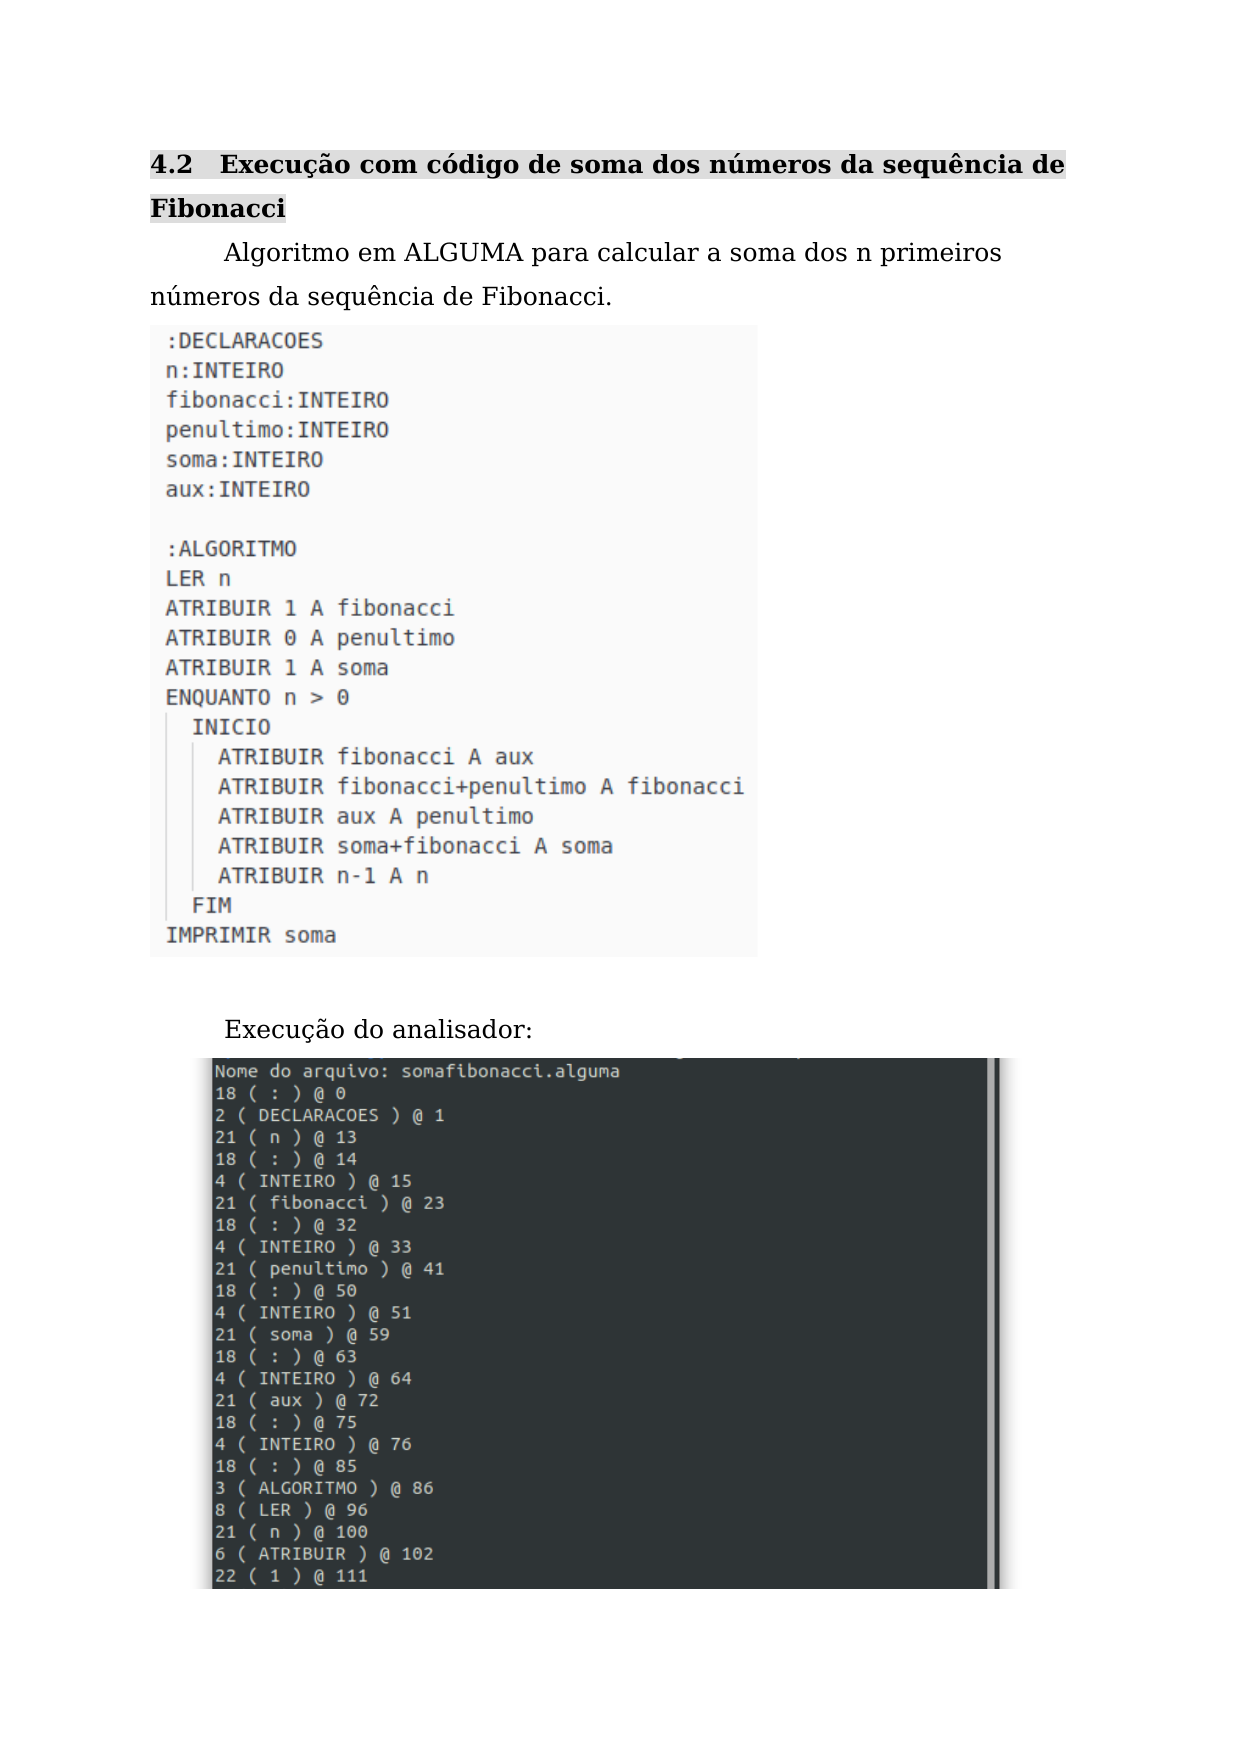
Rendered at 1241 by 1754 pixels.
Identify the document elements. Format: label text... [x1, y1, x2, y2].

text 4.2 Execução com código de soma dos números da sequência de Fibonacci [150, 150, 1090, 223]
text Execução do analisador: [150, 1015, 1090, 1044]
picture [150, 325, 758, 957]
text Algoritmo em ALGUMA para calcular a soma dos n primeiros números da sequência de Fibonacci. [150, 238, 1090, 311]
picture [182, 1058, 1030, 1581]
